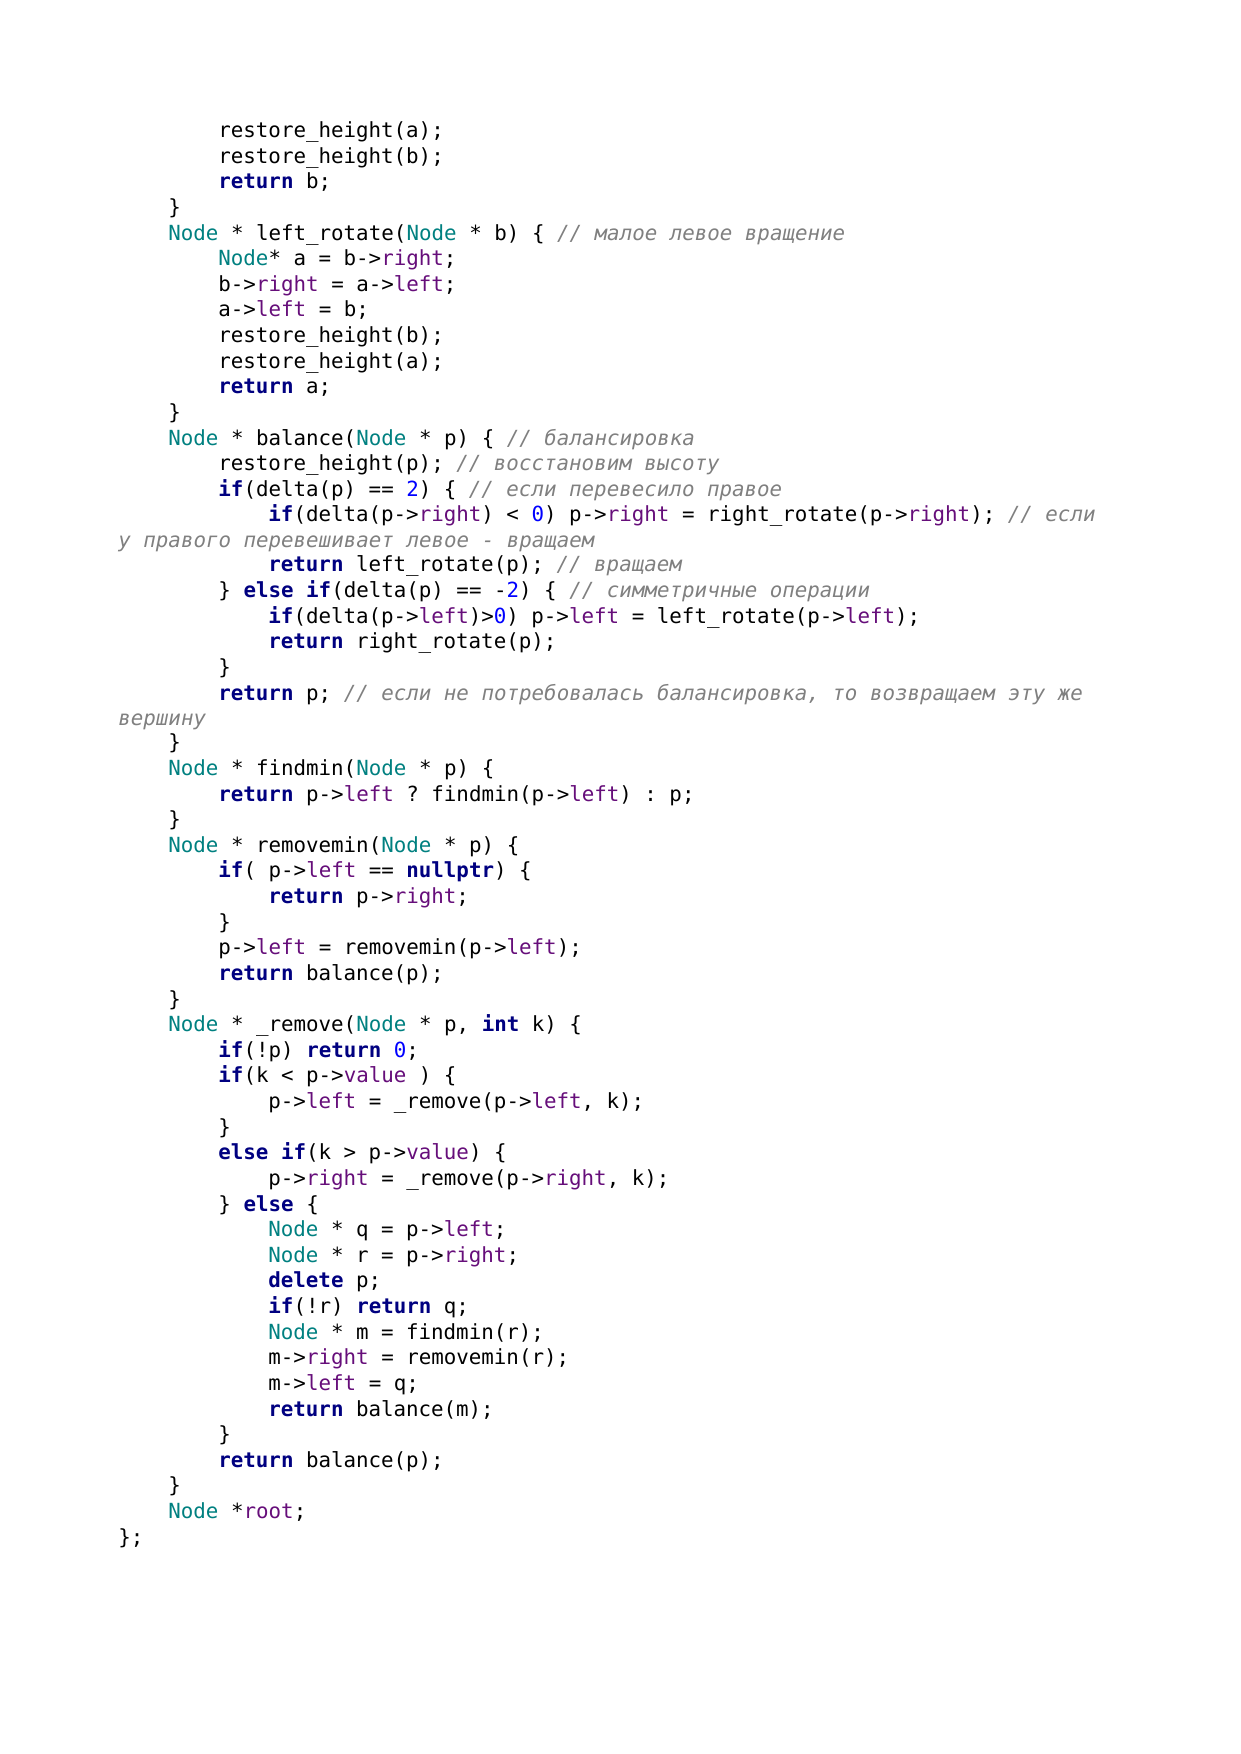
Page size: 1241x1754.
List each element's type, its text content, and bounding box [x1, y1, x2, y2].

text Node * left_rotate(Node * b) { // малое левое вращение [118, 221, 1122, 246]
text return left_rotate(p); // вращаем [118, 552, 1122, 578]
text Node * _remove(Node * p, int k) { [118, 1012, 1122, 1038]
text } [118, 807, 1122, 833]
text if( p->left == nullptr) { [118, 858, 1122, 884]
text else if(k > p->value) { [118, 1140, 1122, 1166]
text return balance(m); [118, 1397, 1122, 1422]
text m->left = q; [118, 1371, 1122, 1397]
text restore_height(a); [118, 118, 1122, 144]
text } [118, 400, 1122, 426]
text p->left = removemin(p->left); [118, 935, 1122, 961]
text if(delta(p->left)>0) p->left = left_rotate(p->left); [118, 604, 1122, 629]
text } [118, 730, 1122, 756]
text Node * q = p->left; [118, 1217, 1122, 1243]
text if(delta(p->right) < 0) p->right = right_rotate(p->right); // если у правого перевешивает левое - вращаем [118, 502, 1122, 552]
text } [118, 1473, 1122, 1499]
text a->left = b; [118, 297, 1122, 323]
text restore_height(p); // восстановим высоту [118, 451, 1122, 477]
text restore_height(b); [118, 323, 1122, 349]
text return balance(p); [118, 1448, 1122, 1473]
text if(k < p->value ) { [118, 1063, 1122, 1089]
text } [118, 910, 1122, 935]
text } [118, 195, 1122, 221]
text restore_height(b); [118, 144, 1122, 169]
text Node * m = findmin(r); [118, 1320, 1122, 1345]
text p->left = _remove(p->left, k); [118, 1089, 1122, 1115]
text Node *root; [118, 1499, 1122, 1525]
text return p->right; [118, 884, 1122, 910]
text } [118, 1422, 1122, 1448]
text Node * findmin(Node * p) { [118, 756, 1122, 782]
text return p; // если не потребовалась балансировка, то возвращаем эту же вершину [118, 681, 1122, 730]
text Node * r = p->right; [118, 1243, 1122, 1268]
text delete p; [118, 1268, 1122, 1294]
text Node * balance(Node * p) { // балансировка [118, 426, 1122, 451]
text } else if(delta(p) == -2) { // симметричные операции [118, 578, 1122, 604]
text } else { [118, 1192, 1122, 1217]
text b->right = a->left; [118, 272, 1122, 297]
text if(!p) return 0; [118, 1038, 1122, 1063]
text if(!r) return q; [118, 1294, 1122, 1320]
text } [118, 987, 1122, 1012]
text m->right = removemin(r); [118, 1345, 1122, 1371]
text } [118, 655, 1122, 681]
text return a; [118, 374, 1122, 400]
text Node* a = b->right; [118, 246, 1122, 272]
text Node * removemin(Node * p) { [118, 833, 1122, 858]
text restore_height(a); [118, 349, 1122, 374]
text return balance(p); [118, 961, 1122, 987]
text } [118, 1115, 1122, 1140]
text return b; [118, 169, 1122, 195]
text return p->left ? findmin(p->left) : p; [118, 782, 1122, 807]
text return right_rotate(p); [118, 629, 1122, 655]
text }; [118, 1525, 1122, 1549]
text if(delta(p) == 2) { // если перевесило правое [118, 477, 1122, 502]
text p->right = _remove(p->right, k); [118, 1166, 1122, 1192]
